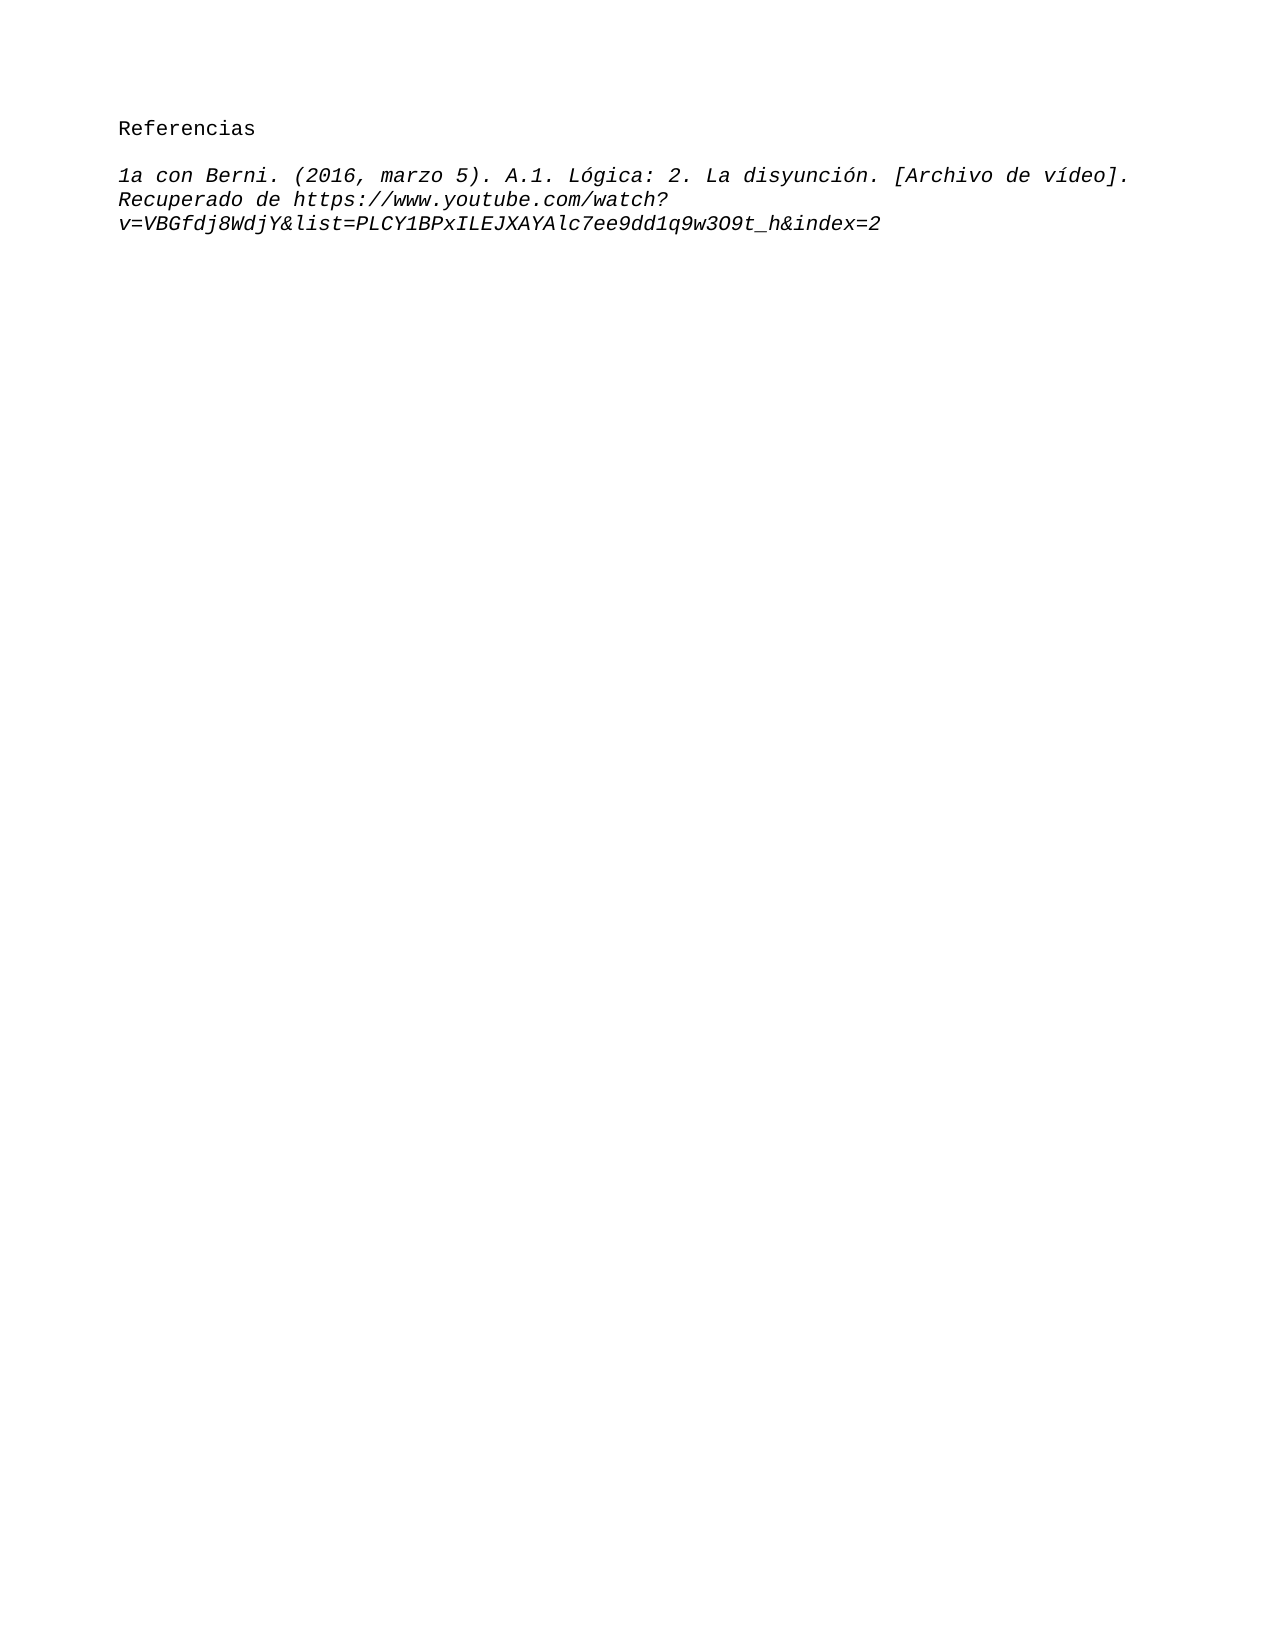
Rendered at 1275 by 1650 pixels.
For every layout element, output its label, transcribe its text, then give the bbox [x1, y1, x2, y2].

text Referencias [118, 118, 1157, 142]
text 1a con Berni. (2016, marzo 5). A.1. Lógica: 2. La disyunción. [Archivo de vídeo]. Recuperado de https://www.youtube.com/watch?v=VBGfdj8WdjY&list=PLCY1BPxILEJXAYAlc7ee9dd1q9w3O9t_h&index=2 [118, 165, 1157, 236]
